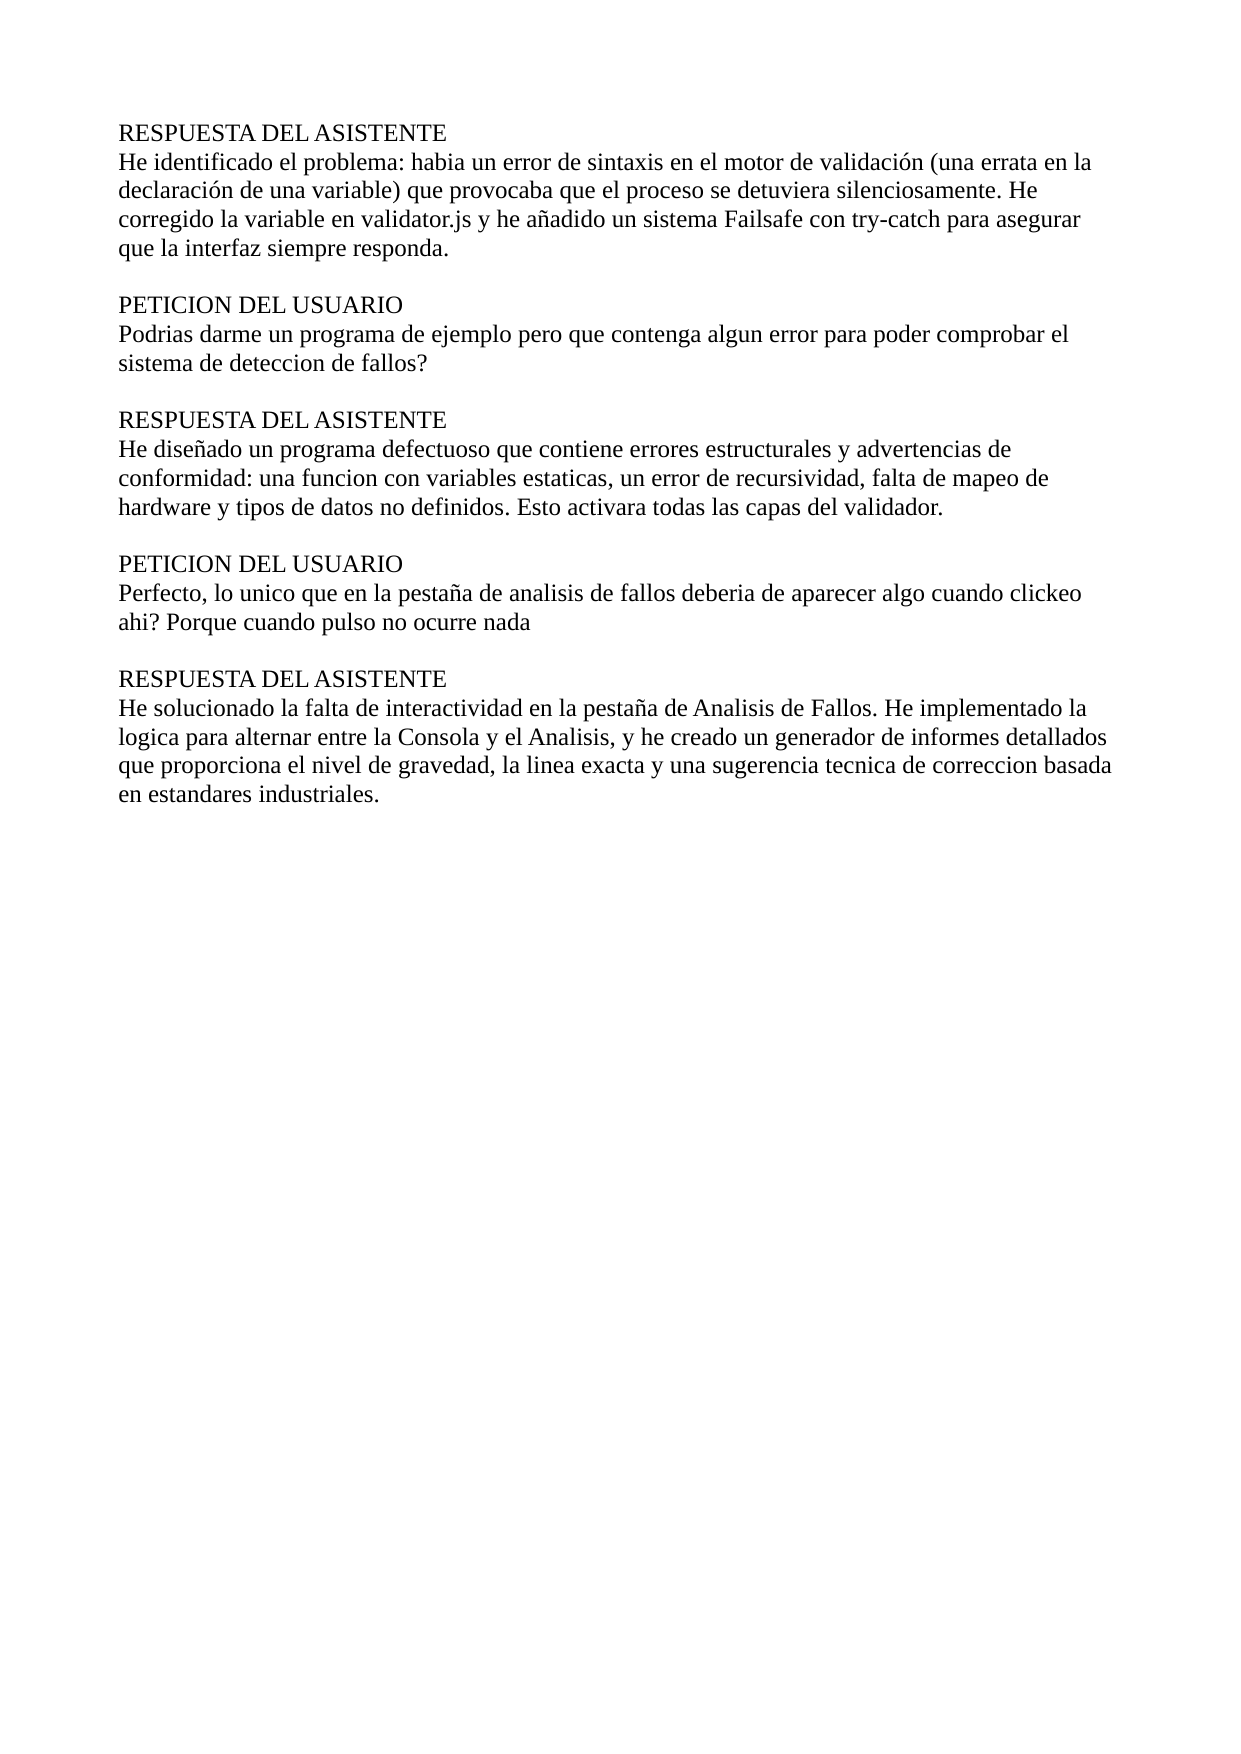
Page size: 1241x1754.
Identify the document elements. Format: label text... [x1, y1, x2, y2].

text RESPUESTA DEL ASISTENTE [118, 118, 1122, 147]
text PETICION DEL USUARIO [118, 291, 1122, 319]
text Perfecto, lo unico que en la pestaña de analisis de fallos deberia de aparecer algo cuando clickeo ahi? Porque cuando pulso no ocurre nada [118, 578, 1122, 636]
text He solucionado la falta de interactividad en la pestaña de Analisis de Fallos. He implementado la logica para alternar entre la Consola y el Analisis, y he creado un generador de informes detallados que proporciona el nivel de gravedad, la linea exacta y una sugerencia tecnica de correccion basada en estandares industriales. [118, 693, 1122, 808]
text He diseñado un programa defectuoso que contiene errores estructurales y advertencias de conformidad: una funcion con variables estaticas, un error de recursividad, falta de mapeo de hardware y tipos de datos no definidos. Esto activara todas las capas del validador. [118, 434, 1122, 521]
text He identificado el problema: habia un error de sintaxis en el motor de validación (una errata en la declaración de una variable) que provocaba que el proceso se detuviera silenciosamente. He corregido la variable en validator.js y he añadido un sistema Failsafe con try-catch para asegurar que la interfaz siempre responda. [118, 147, 1122, 262]
text PETICION DEL USUARIO [118, 549, 1122, 578]
text RESPUESTA DEL ASISTENTE [118, 406, 1122, 434]
text Podrias darme un programa de ejemplo pero que contenga algun error para poder comprobar el sistema de deteccion de fallos? [118, 319, 1122, 377]
text RESPUESTA DEL ASISTENTE [118, 664, 1122, 693]
